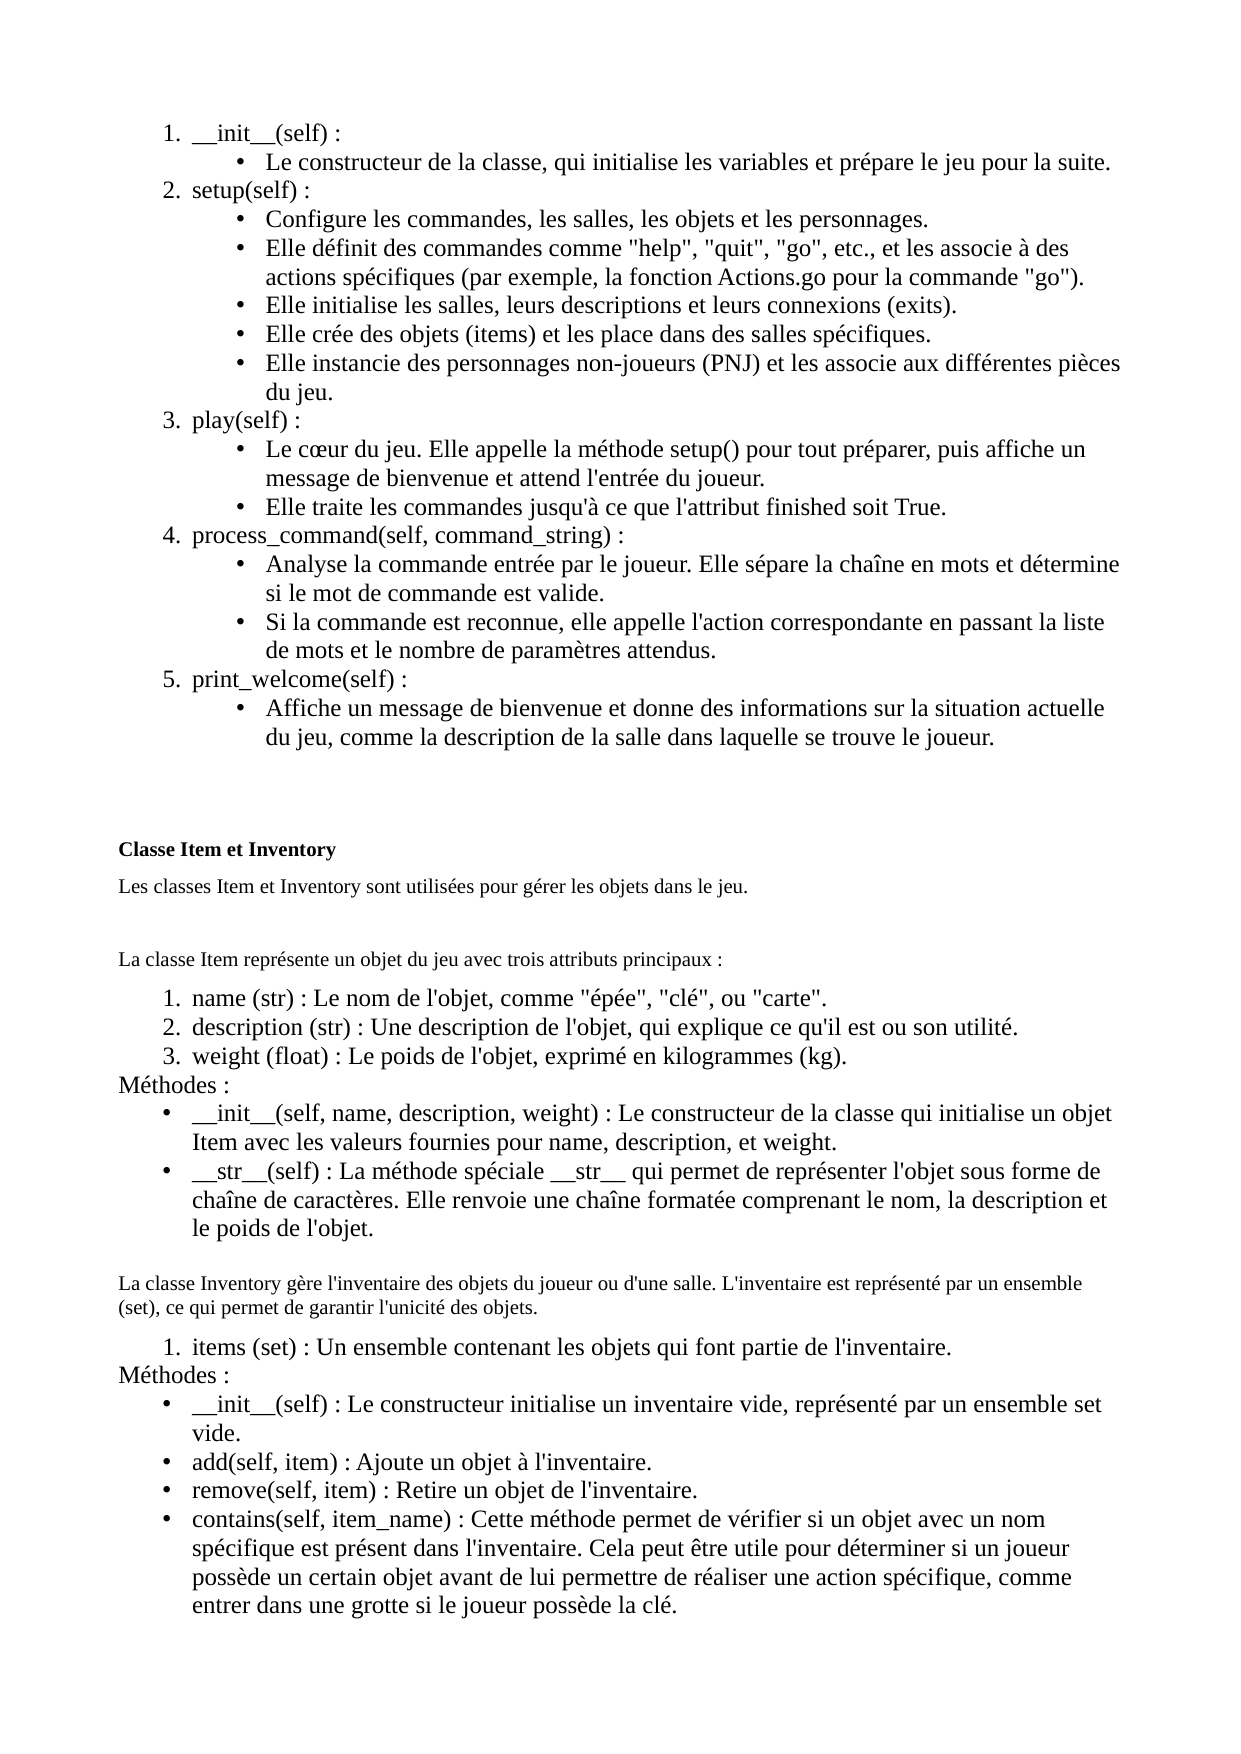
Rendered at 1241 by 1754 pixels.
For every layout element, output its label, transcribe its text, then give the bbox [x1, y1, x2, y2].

list print_welcome(self) : [162, 664, 1122, 693]
list Le cœur du jeu. Elle appelle la méthode setup() pour tout préparer, puis affiche un message de bienvenue et attend l'entrée du joueur. [236, 434, 1122, 492]
list Analyse la commande entrée par le joueur. Elle sépare la chaîne en mots et détermine si le mot de commande est valide. [236, 549, 1122, 607]
list description (str) : Une description de l'objet, qui explique ce qu'il est ou son utilité. [162, 1012, 1122, 1041]
list __init__(self, name, description, weight) : Le constructeur de la classe qui initialise un objet Item avec les valeurs fournies pour name, description, et weight. [162, 1098, 1122, 1156]
list Si la commande est reconnue, elle appelle l'action correspondante en passant la liste de mots et le nombre de paramètres attendus. [236, 607, 1122, 664]
text La classe Inventory gère l'inventaire des objets du joueur ou d'une salle. L'inventaire est représenté par un ensemble (set), ce qui permet de garantir l'unicité des objets. [118, 1271, 1122, 1319]
list __init__(self) : Le constructeur initialise un inventaire vide, représenté par un ensemble set vide. [162, 1389, 1122, 1447]
list process_command(self, command_string) : [162, 521, 1122, 549]
subtitle Méthodes : [118, 1360, 1122, 1389]
list Elle définit des commandes comme "help", "quit", "go", etc., et les associe à des actions spécifiques (par exemple, la fonction Actions.go pour la commande "go"). [236, 233, 1122, 291]
list Configure les commandes, les salles, les objets et les personnages. [236, 204, 1122, 233]
list name (str) : Le nom de l'objet, comme "épée", "clé", ou "carte". [162, 983, 1122, 1012]
list __str__(self) : La méthode spéciale __str__ qui permet de représenter l'objet sous forme de chaîne de caractères. Elle renvoie une chaîne formatée comprenant le nom, la description et le poids de l'objet. [162, 1156, 1122, 1242]
list items (set) : Un ensemble contenant les objets qui font partie de l'inventaire. [162, 1332, 1122, 1360]
list Elle initialise les salles, leurs descriptions et leurs connexions (exits). [236, 291, 1122, 319]
list weight (float) : Le poids de l'objet, exprimé en kilogrammes (kg). [162, 1041, 1122, 1070]
list play(self) : [162, 406, 1122, 434]
list Affiche un message de bienvenue et donne des informations sur la situation actuelle du jeu, comme la description de la salle dans laquelle se trouve le joueur. [236, 693, 1122, 751]
list setup(self) : [162, 176, 1122, 204]
list contains(self, item_name) : Cette méthode permet de vérifier si un objet avec un nom spécifique est présent dans l'inventaire. Cela peut être utile pour déterminer si un joueur possède un certain objet avant de lui permettre de réaliser une action spécifique, comme entrer dans une grotte si le joueur possède la clé. [162, 1504, 1122, 1619]
subtitle Méthodes : [118, 1070, 1122, 1098]
subtitle Classe Item et Inventory [118, 837, 1122, 861]
list Le constructeur de la classe, qui initialise les variables et prépare le jeu pour la suite. [236, 147, 1122, 176]
list Elle crée des objets (items) et les place dans des salles spécifiques. [236, 319, 1122, 348]
list __init__(self) : [162, 118, 1122, 147]
text La classe Item représente un objet du jeu avec trois attributs principaux : [118, 947, 1122, 971]
text Les classes Item et Inventory sont utilisées pour gérer les objets dans le jeu. [118, 874, 1122, 898]
list add(self, item) : Ajoute un objet à l'inventaire. [162, 1447, 1122, 1475]
list remove(self, item) : Retire un objet de l'inventaire. [162, 1475, 1122, 1504]
list Elle instancie des personnages non-joueurs (PNJ) et les associe aux différentes pièces du jeu. [236, 348, 1122, 406]
list Elle traite les commandes jusqu'à ce que l'attribut finished soit True. [236, 492, 1122, 521]
